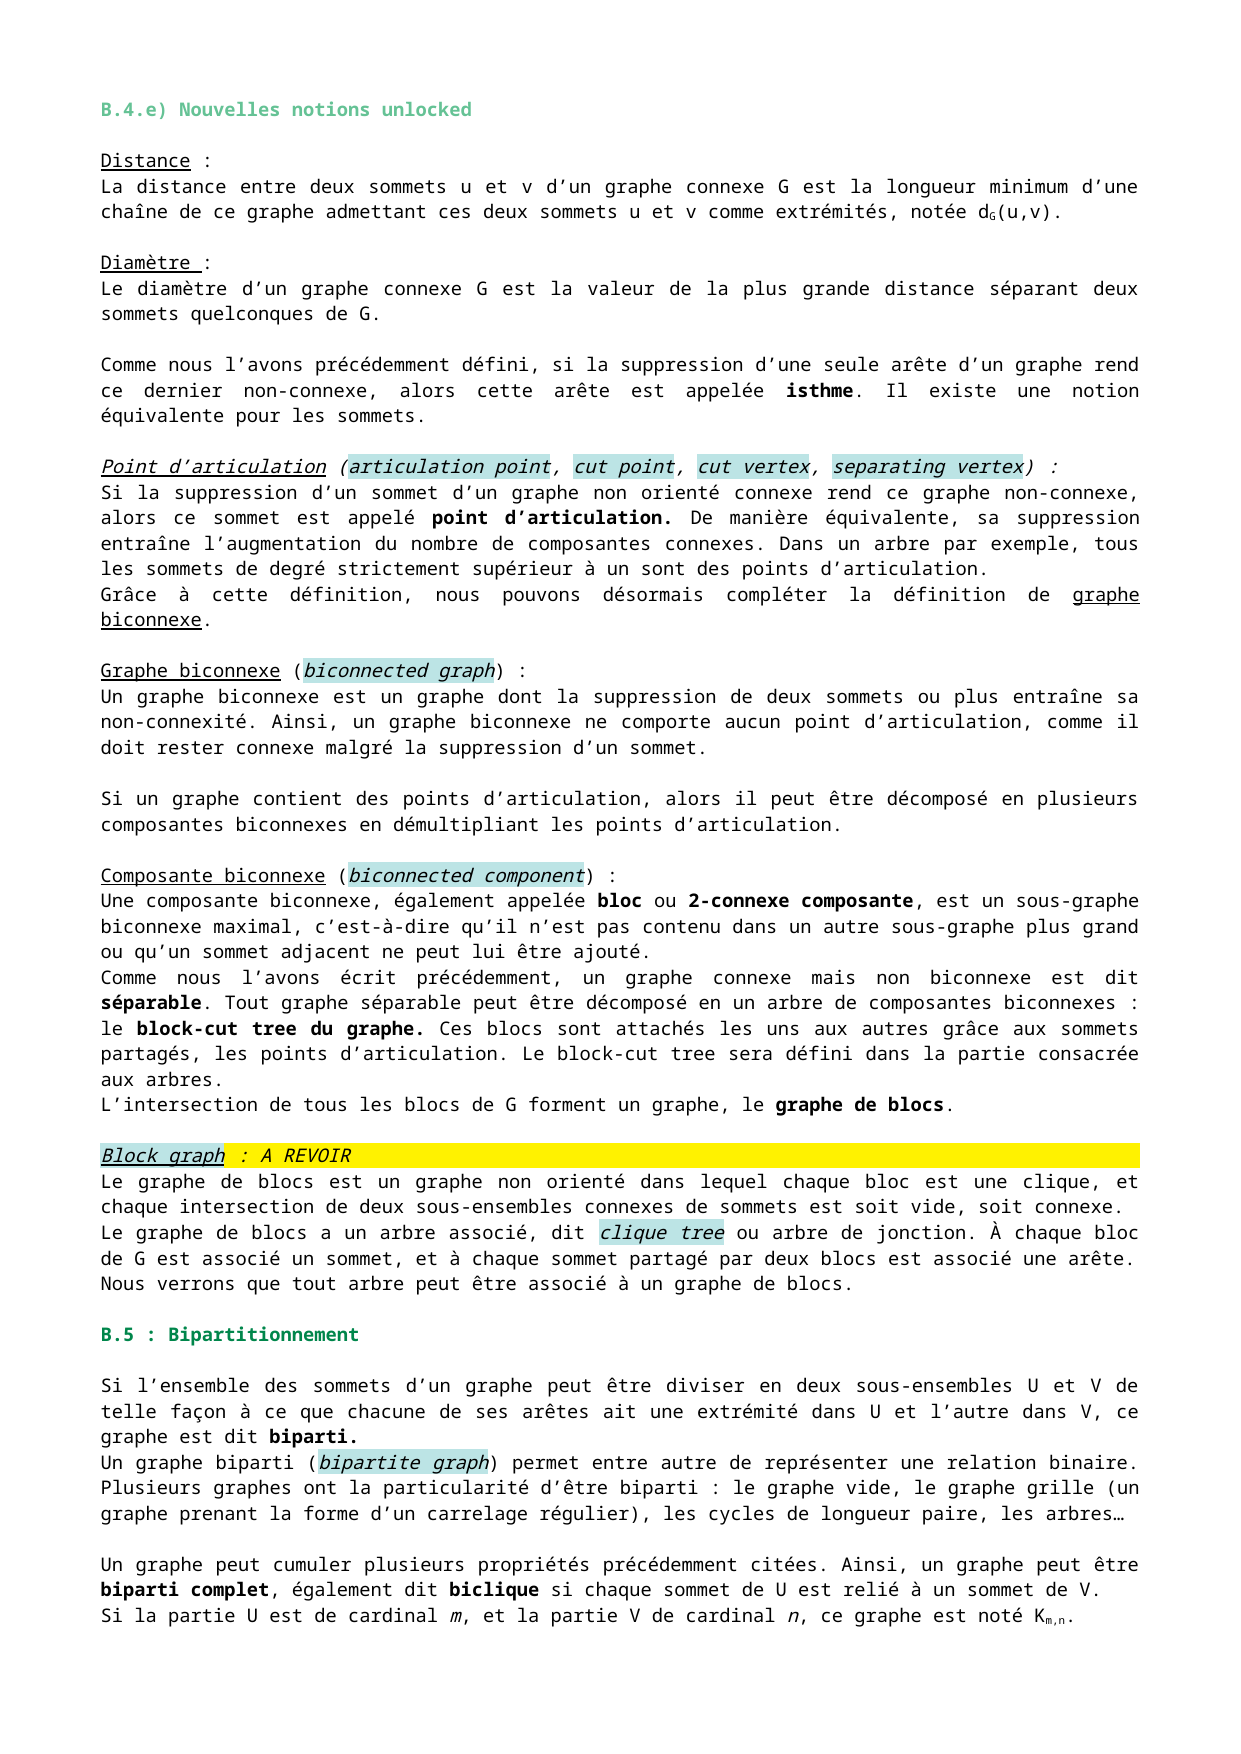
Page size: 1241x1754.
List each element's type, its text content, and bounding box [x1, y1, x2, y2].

text Comme nous l’avons écrit précédemment, un graphe connexe mais non biconnexe est dit séparable. Tout graphe séparable peut être décomposé en un arbre de composantes biconnexes : le block-cut tree du graphe. Ces blocs sont attachés les uns aux autres grâce aux sommets partagés, les points d’articulation. Le block-cut tree sera défini dans la partie consacrée aux arbres. [100, 964, 1140, 1092]
text Un graphe biparti (bipartite graph) permet entre autre de représenter une relation binaire. Plusieurs graphes ont la particularité d’être biparti : le graphe vide, le graphe grille (un graphe prenant la forme d’un carrelage régulier), les cycles de longueur paire, les arbres… [100, 1449, 1140, 1526]
text Si un graphe contient des points d’articulation, alors il peut être décomposé en plusieurs composantes biconnexes en démultipliant les points d’articulation. [100, 785, 1140, 836]
text L’intersection de tous les blocs de G forment un graphe, le graphe de blocs. [100, 1092, 1140, 1117]
text Une composante biconnexe, également appelée bloc ou 2-connexe composante, est un sous-graphe biconnexe maximal, c’est-à-dire qu’il n’est pas contenu dans un autre sous-graphe plus grand ou qu’un sommet adjacent ne peut lui être ajouté. [100, 887, 1140, 964]
text Le graphe de blocs est un graphe non orienté dans lequel chaque bloc est une clique, et chaque intersection de deux sous-ensembles connexes de sommets est soit vide, soit connexe. [100, 1168, 1140, 1219]
text Distance : [100, 147, 1140, 173]
text Si la suppression d’un sommet d’un graphe non orienté connexe rend ce graphe non-connexe, alors ce sommet est appelé point d’articulation. De manière équivalente, sa suppression entraîne l’augmentation du nombre de composantes connexes. Dans un arbre par exemple, tous les sommets de degré strictement supérieur à un sont des points d’articulation. [100, 479, 1140, 581]
text B.5 : Bipartitionnement [100, 1321, 1140, 1347]
text Nous verrons que tout arbre peut être associé à un graphe de blocs. [100, 1270, 1140, 1296]
text Si la partie U est de cardinal m, et la partie V de cardinal n, ce graphe est noté Km,n. [100, 1602, 1140, 1628]
text B.4.e) Nouvelles notions unlocked [100, 96, 1140, 122]
text Composante biconnexe (biconnected component) : [100, 862, 1140, 887]
text Un graphe peut cumuler plusieurs propriétés précédemment citées. Ainsi, un graphe peut être biparti complet, également dit biclique si chaque sommet de U est relié à un sommet de V. [100, 1551, 1140, 1602]
text Le graphe de blocs a un arbre associé, dit clique tree ou arbre de jonction. À chaque bloc de G est associé un sommet, et à chaque sommet partagé par deux blocs est associé une arête. [100, 1219, 1140, 1270]
text Block graph : A REVOIR [100, 1143, 1140, 1168]
text La distance entre deux sommets u et v d’un graphe connexe G est la longueur minimum d’une chaîne de ce graphe admettant ces deux sommets u et v comme extrémités, notée dG(u,v). [100, 173, 1140, 224]
text Comme nous l’avons précédemment défini, si la suppression d’une seule arête d’un graphe rend ce dernier non-connexe, alors cette arête est appelée isthme. Il existe une notion équivalente pour les sommets. [100, 352, 1140, 428]
text Diamètre : [100, 249, 1140, 275]
text Grâce à cette définition, nous pouvons désormais compléter la définition de graphe biconnexe. [100, 581, 1140, 632]
text Si l’ensemble des sommets d’un graphe peut être diviser en deux sous-ensembles U et V de telle façon à ce que chacune de ses arêtes ait une extrémité dans U et l’autre dans V, ce graphe est dit biparti. [100, 1372, 1140, 1449]
text Point d’articulation (articulation point, cut point, cut vertex, separating vertex) : [100, 454, 1140, 479]
text Graphe biconnexe (biconnected graph) : [100, 658, 1140, 683]
text Le diamètre d’un graphe connexe G est la valeur de la plus grande distance séparant deux sommets quelconques de G. [100, 275, 1140, 326]
text Un graphe biconnexe est un graphe dont la suppression de deux sommets ou plus entraîne sa non-connexité. Ainsi, un graphe biconnexe ne comporte aucun point d’articulation, comme il doit rester connexe malgré la suppression d’un sommet. [100, 683, 1140, 760]
